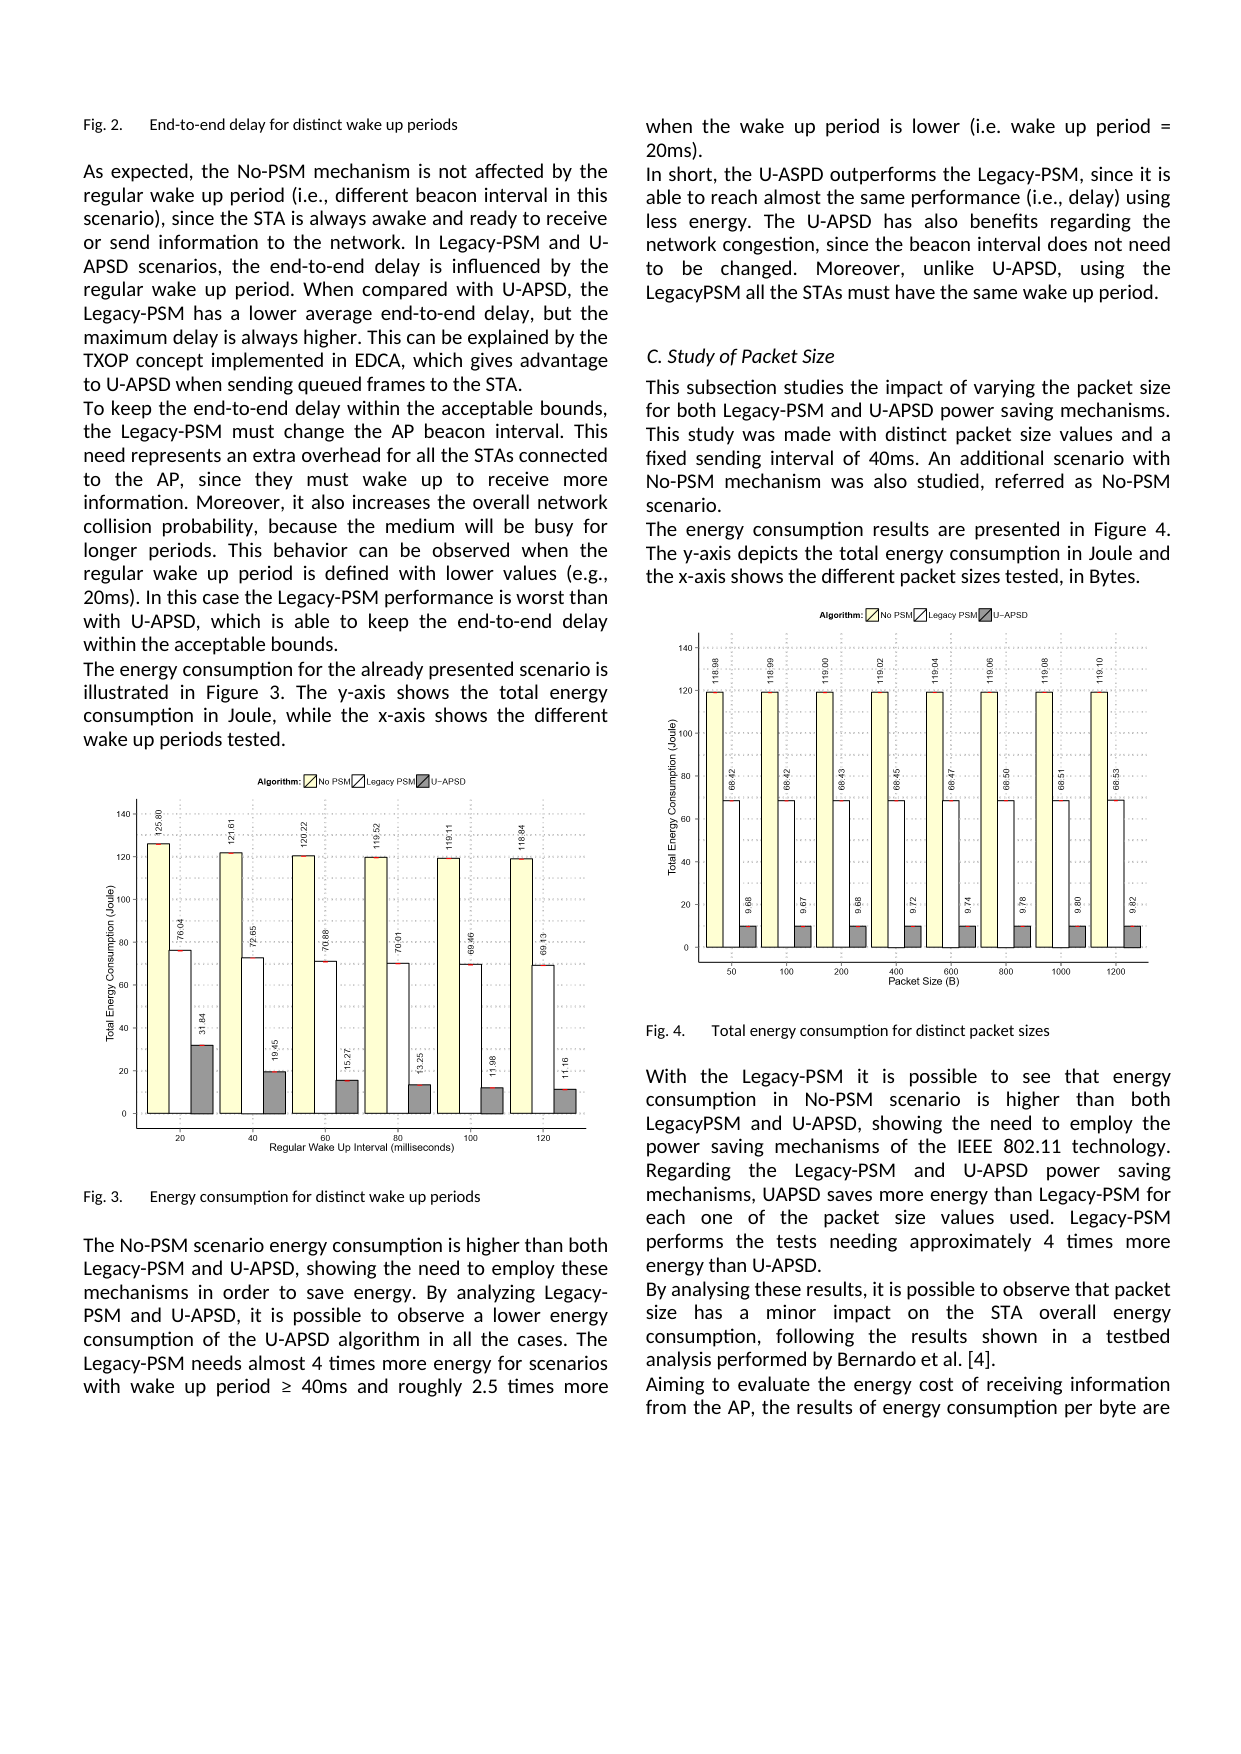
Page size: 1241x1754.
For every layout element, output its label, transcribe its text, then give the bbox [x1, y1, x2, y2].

text By analysing these results, it is possible to observe that packet size has a minor impact on the STA overall energy consumption, following the results shown in a testbed analysis performed by Bernardo et al. [4]. [646, 1277, 1172, 1372]
subtitle C. Study of Packet Size [647, 344, 1172, 369]
text The energy consumption for the already presented scenario is illustrated in Figure 3. The y-axis shows the total energy consumption in Joule, while the x-axis shows the different wake up periods tested. [83, 657, 609, 752]
text The energy consumption results are presented in Figure 4. The y-axis depicts the total energy consumption in Joule and the x-axis shows the different packet sizes tested, in Bytes. [646, 518, 1172, 589]
text when the wake up period is lower (i.e. wake up period = 20ms). [646, 115, 1172, 162]
text This subsection studies the impact of varying the packet size for both Legacy-PSM and U-APSD power saving mechanisms. This study was made with distinct packet size values and a fixed sending interval of 40ms. An additional scenario with No-PSM mechanism was also studied, referred as No-PSM scenario. [646, 376, 1172, 518]
text With the Legacy-PSM it is possible to see that energy consumption in No-PSM scenario is higher than both LegacyPSM and U-APSD, showing the need to employ the power saving mechanisms of the IEEE 802.11 technology. Regarding the Legacy-PSM and U-APSD power saving mechanisms, UAPSD saves more energy than Legacy-PSM for each one of the packet size values used. Legacy-PSM performs the tests needing approximately 4 times more energy than U-APSD. [646, 1064, 1172, 1277]
text As expected, the No-PSM mechanism is not affected by the regular wake up period (i.e., different beacon interval in this scenario), since the STA is always awake and ready to receive or send information to the network. In Legacy-PSM and U-APSD scenarios, the end-to-end delay is influenced by the regular wake up period. When compared with U-APSD, the Legacy-PSM has a lower average end-to-end delay, but the maximum delay is always higher. This can be explained by the TXOP concept implemented in EDCA, which gives advantage to U-APSD when sending queued frames to the STA. [83, 160, 609, 397]
text Fig. 4. Total energy consumption for distinct packet sizes [646, 1021, 1172, 1040]
text Fig. 3. Energy consumption for distinct wake up periods [83, 1187, 610, 1206]
text Aiming to evaluate the energy cost of receiving information from the AP, the results of energy consumption per byte are [646, 1372, 1172, 1419]
text The No-PSM scenario energy consumption is higher than both Legacy-PSM and U-APSD, showing the need to employ these mechanisms in order to save energy. By analyzing Legacy-PSM and U-APSD, it is possible to observe a lower energy consumption of the U-APSD algorithm in all the cases. The Legacy-PSM needs almost 4 times more energy for scenarios with wake up period ≥ 40ms and roughly 2.5 times more [83, 1233, 609, 1399]
text To keep the end-to-end delay within the acceptable bounds, the Legacy-PSM must change the AP beacon interval. This need represents an extra overhead for all the STAs connected to the AP, since they must wake up to receive more information. Moreover, it also increases the overall network collision probability, because the medium will be busy for longer periods. This behavior can be observed when the regular wake up period is defined with lower values (e.g., 20ms). In this case the Legacy-PSM performance is worst than with U-APSD, which is able to keep the end-to-end delay within the acceptable bounds. [83, 397, 609, 657]
text In short, the U-ASPD outperforms the Legacy-PSM, since it is able to reach almost the same performance (i.e., delay) using less energy. The U-APSD has also benefits regarding the network congestion, since the beacon interval does not need to be changed. Moreover, unlike U-APSD, using the LegacyPSM all the STAs must have the same wake up period. [646, 163, 1172, 304]
text Fig. 2. End-to-end delay for distinct wake up periods [83, 115, 610, 135]
